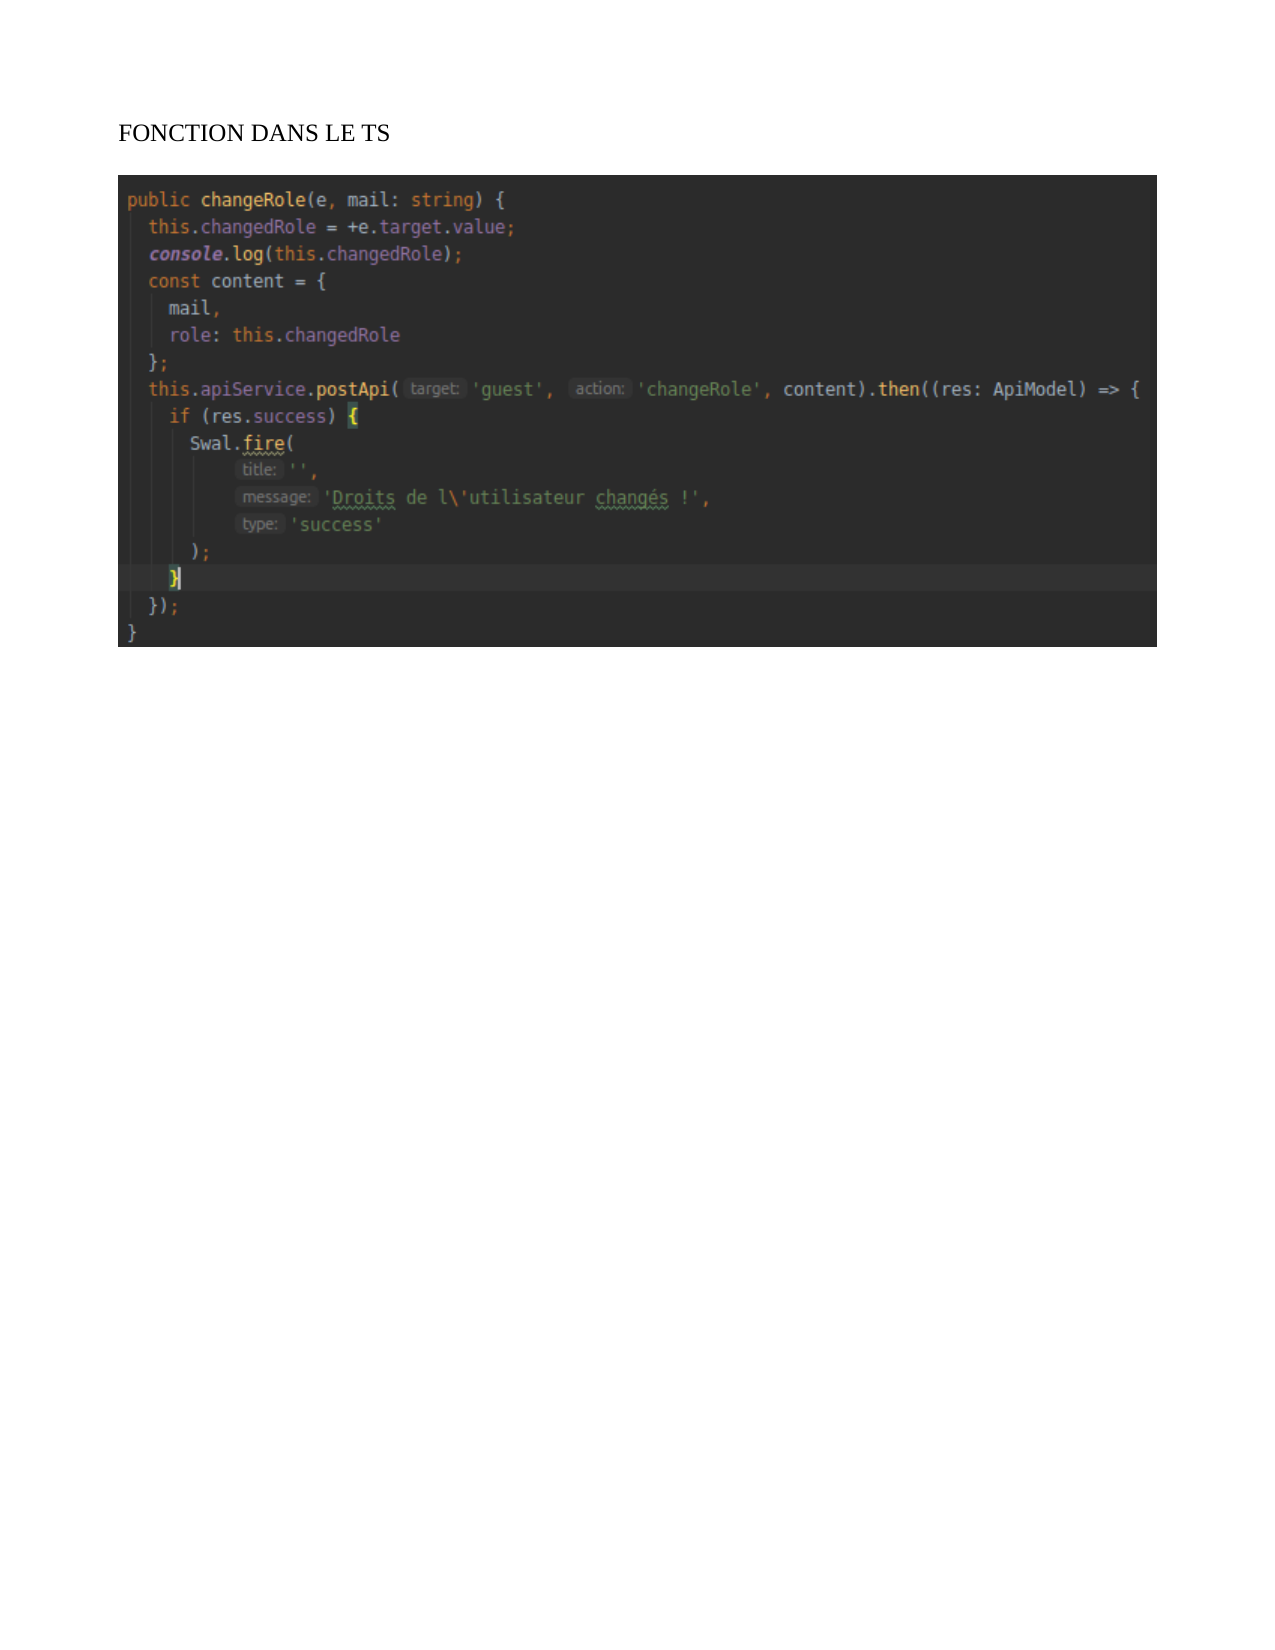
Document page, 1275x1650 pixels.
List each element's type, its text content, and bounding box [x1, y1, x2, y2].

picture [118, 175, 1157, 647]
text FONCTION DANS LE TS [118, 118, 1157, 147]
